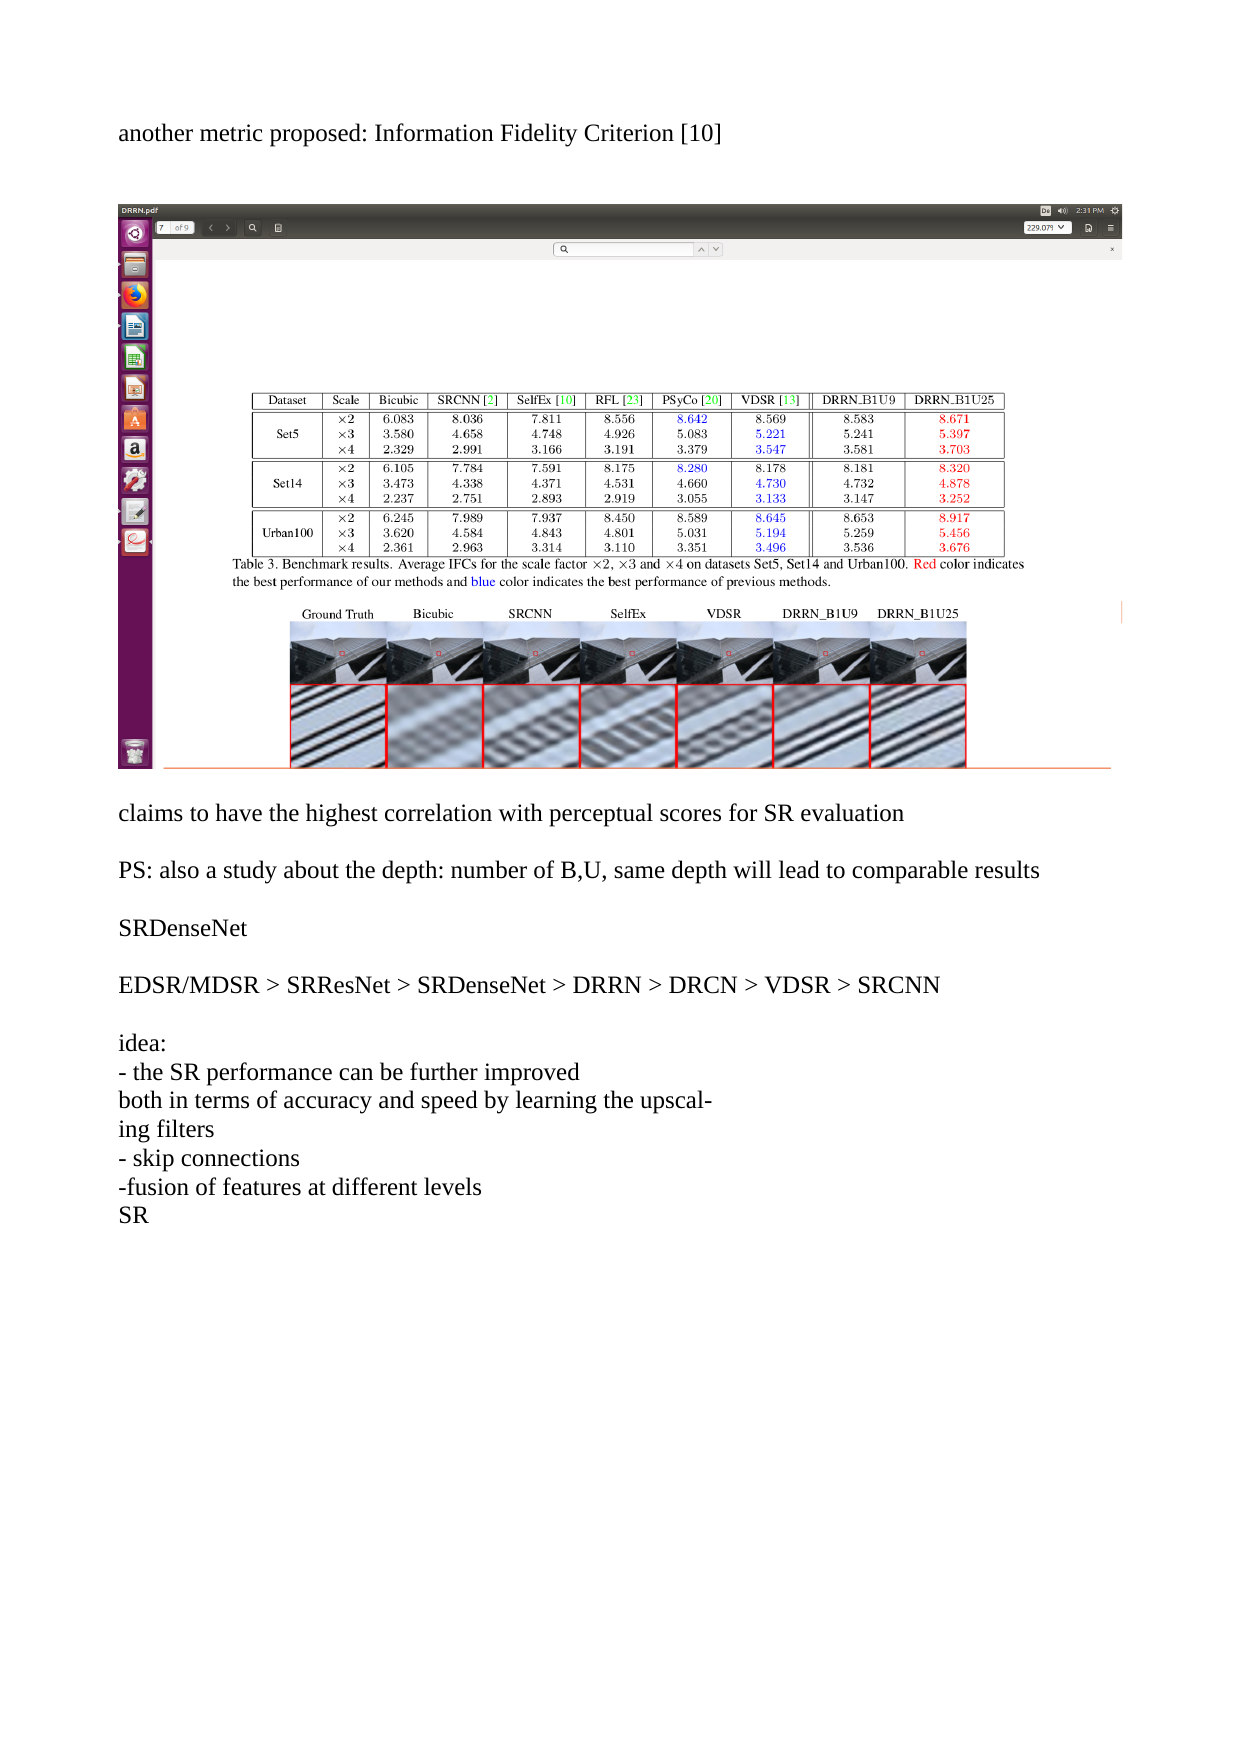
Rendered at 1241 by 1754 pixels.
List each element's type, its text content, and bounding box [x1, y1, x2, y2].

text - skip connections [118, 1143, 1122, 1172]
text SRDenseNet [118, 913, 1122, 942]
text SR [118, 1200, 1122, 1229]
text -fusion of features at different levels [118, 1172, 1122, 1200]
text PS: also a study about the depth: number of B,U, same depth will lead to comparable results [118, 855, 1122, 884]
text another metric proposed: Information Fidelity Criterion [10] [118, 118, 1122, 147]
text claims to have the highest correlation with perceptual scores for SR evaluation [118, 798, 1122, 827]
text idea: [118, 1028, 1122, 1057]
text ing filters [118, 1114, 1122, 1143]
text both in terms of accuracy and speed by learning the upscal- [118, 1085, 1122, 1114]
text EDSR/MDSR > SRResNet > SRDenseNet > DRRN > DRCN > VDSR > SRCNN [118, 970, 1122, 999]
picture [118, 204, 1123, 769]
text - the SR performance can be further improved [118, 1057, 1122, 1085]
